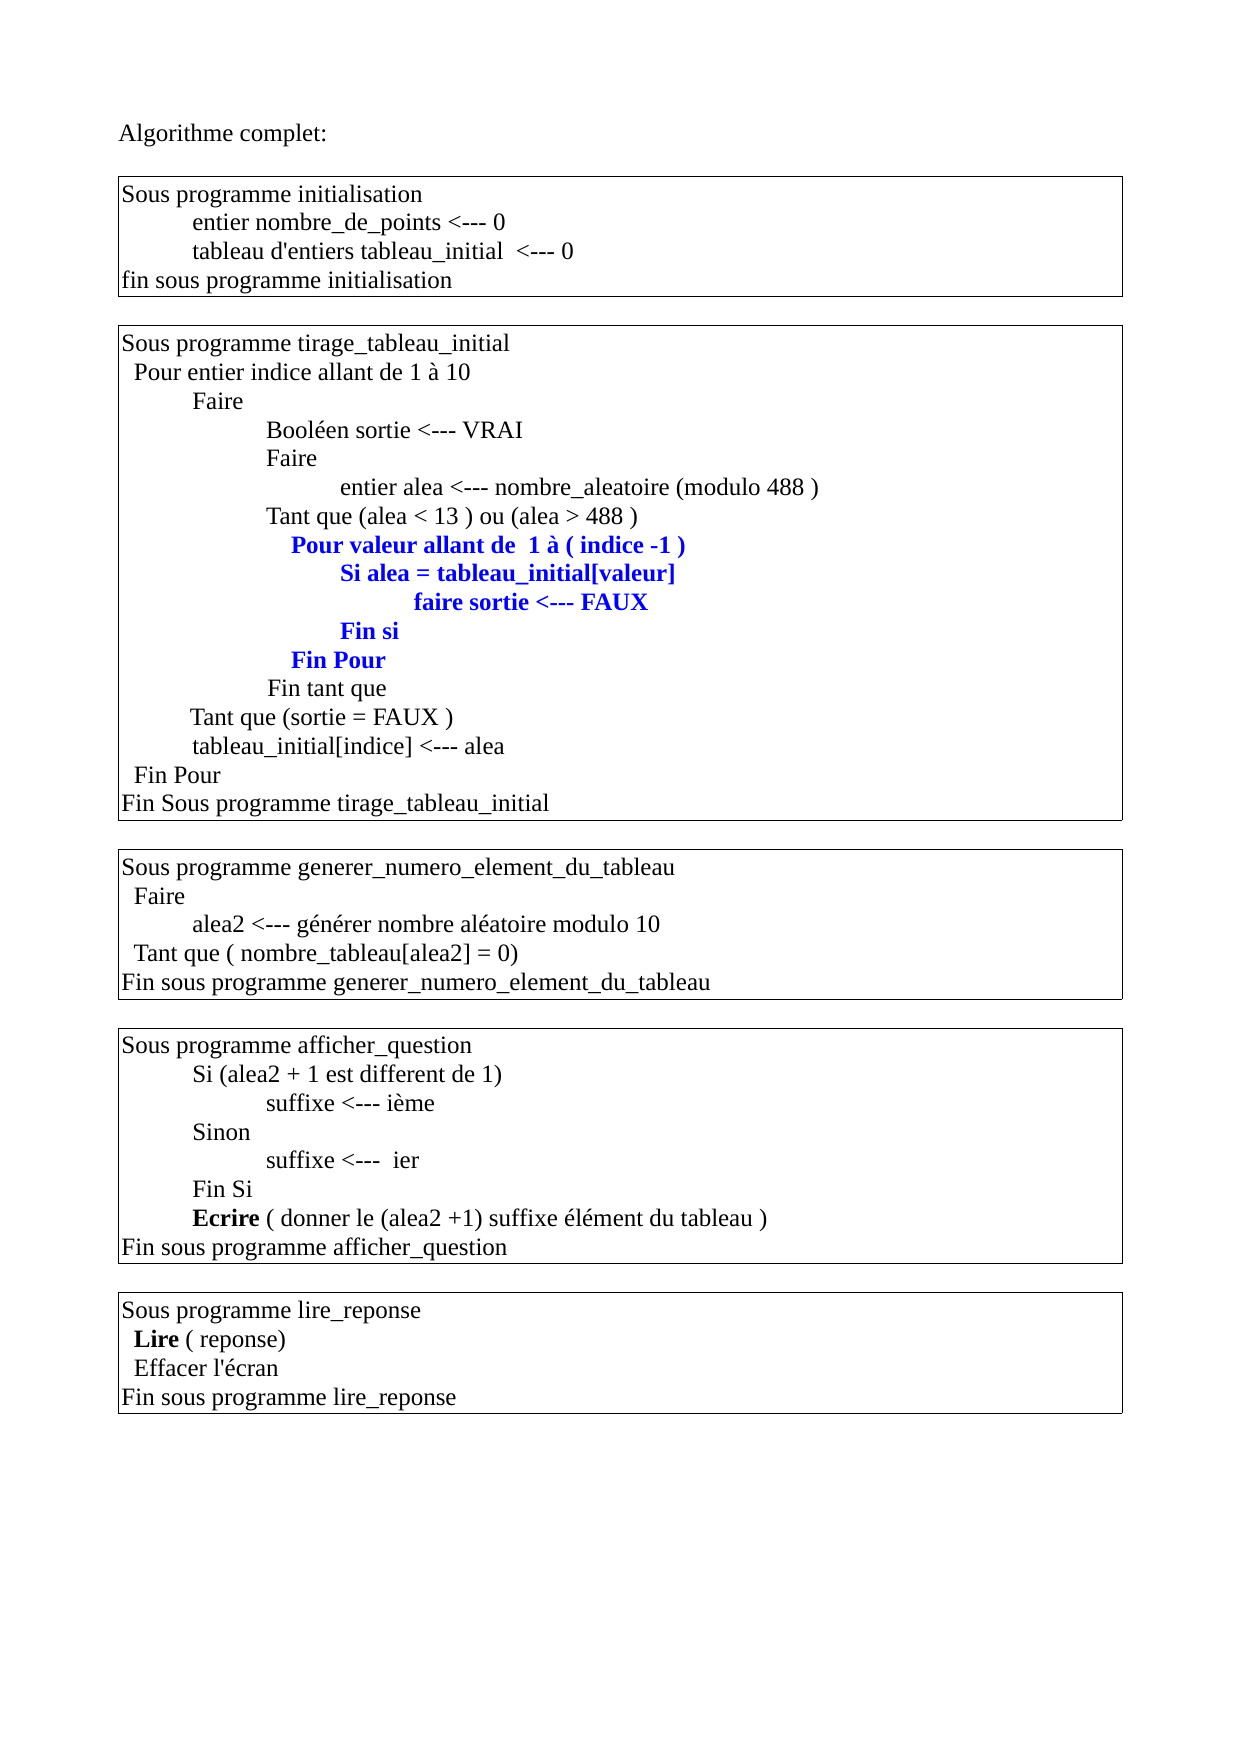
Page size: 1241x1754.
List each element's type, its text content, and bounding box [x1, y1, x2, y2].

text Si alea = tableau_initial[valeur] [119, 555, 1122, 584]
text Sous programme generer_numero_element_du_tableau [119, 850, 1122, 878]
text Fin si [119, 613, 1122, 642]
text Algorithme complet: [118, 118, 1122, 147]
text Faire [119, 383, 1122, 412]
text Fin sous programme lire_reponse [119, 1378, 1122, 1413]
text entier alea <--- nombre_aleatoire (modulo 488 ) [119, 469, 1122, 498]
text Fin sous programme generer_numero_element_du_tableau [119, 964, 1122, 999]
text Sous programme lire_reponse [119, 1293, 1122, 1321]
text Sous programme afficher_question [119, 1029, 1122, 1056]
text Fin tant que [119, 670, 1122, 699]
text alea2 <--- générer nombre aléatoire modulo 10 [119, 906, 1122, 935]
text Tant que (sortie = FAUX ) [119, 699, 1122, 728]
text Pour entier indice allant de 1 à 10 [119, 354, 1122, 383]
text Pour valeur allant de 1 à ( indice -1 ) [119, 527, 1122, 555]
text faire sortie <--- FAUX [119, 584, 1122, 613]
text Fin Sous programme tirage_tableau_initial [119, 785, 1122, 820]
text Fin sous programme afficher_question [119, 1229, 1122, 1263]
text tableau d'entiers tableau_initial <--- 0 [119, 233, 1122, 262]
text suffixe <--- ième [119, 1085, 1122, 1114]
text Booléen sortie <--- VRAI [119, 412, 1122, 440]
text Faire [119, 878, 1122, 906]
text Faire [119, 440, 1122, 469]
text Fin Si [119, 1171, 1122, 1200]
text Sous programme initialisation [119, 177, 1122, 204]
text Tant que ( nombre_tableau[alea2] = 0) [119, 935, 1122, 964]
text fin sous programme initialisation [119, 262, 1122, 296]
text Sous programme tirage_tableau_initial [119, 326, 1122, 354]
text Effacer l'écran [119, 1350, 1122, 1378]
text Fin Pour [119, 642, 1122, 670]
text entier nombre_de_points <--- 0 [119, 204, 1122, 233]
text Sinon [119, 1114, 1122, 1142]
text tableau_initial[indice] <--- alea [119, 728, 1122, 757]
text suffixe <--- ier [119, 1142, 1122, 1171]
text Lire ( reponse) [119, 1321, 1122, 1350]
text Tant que (alea < 13 ) ou (alea > 488 ) [119, 498, 1122, 527]
text Ecrire ( donner le (alea2 +1) suffixe élément du tableau ) [119, 1200, 1122, 1229]
text Fin Pour [119, 757, 1122, 785]
text Si (alea2 + 1 est different de 1) [119, 1056, 1122, 1085]
